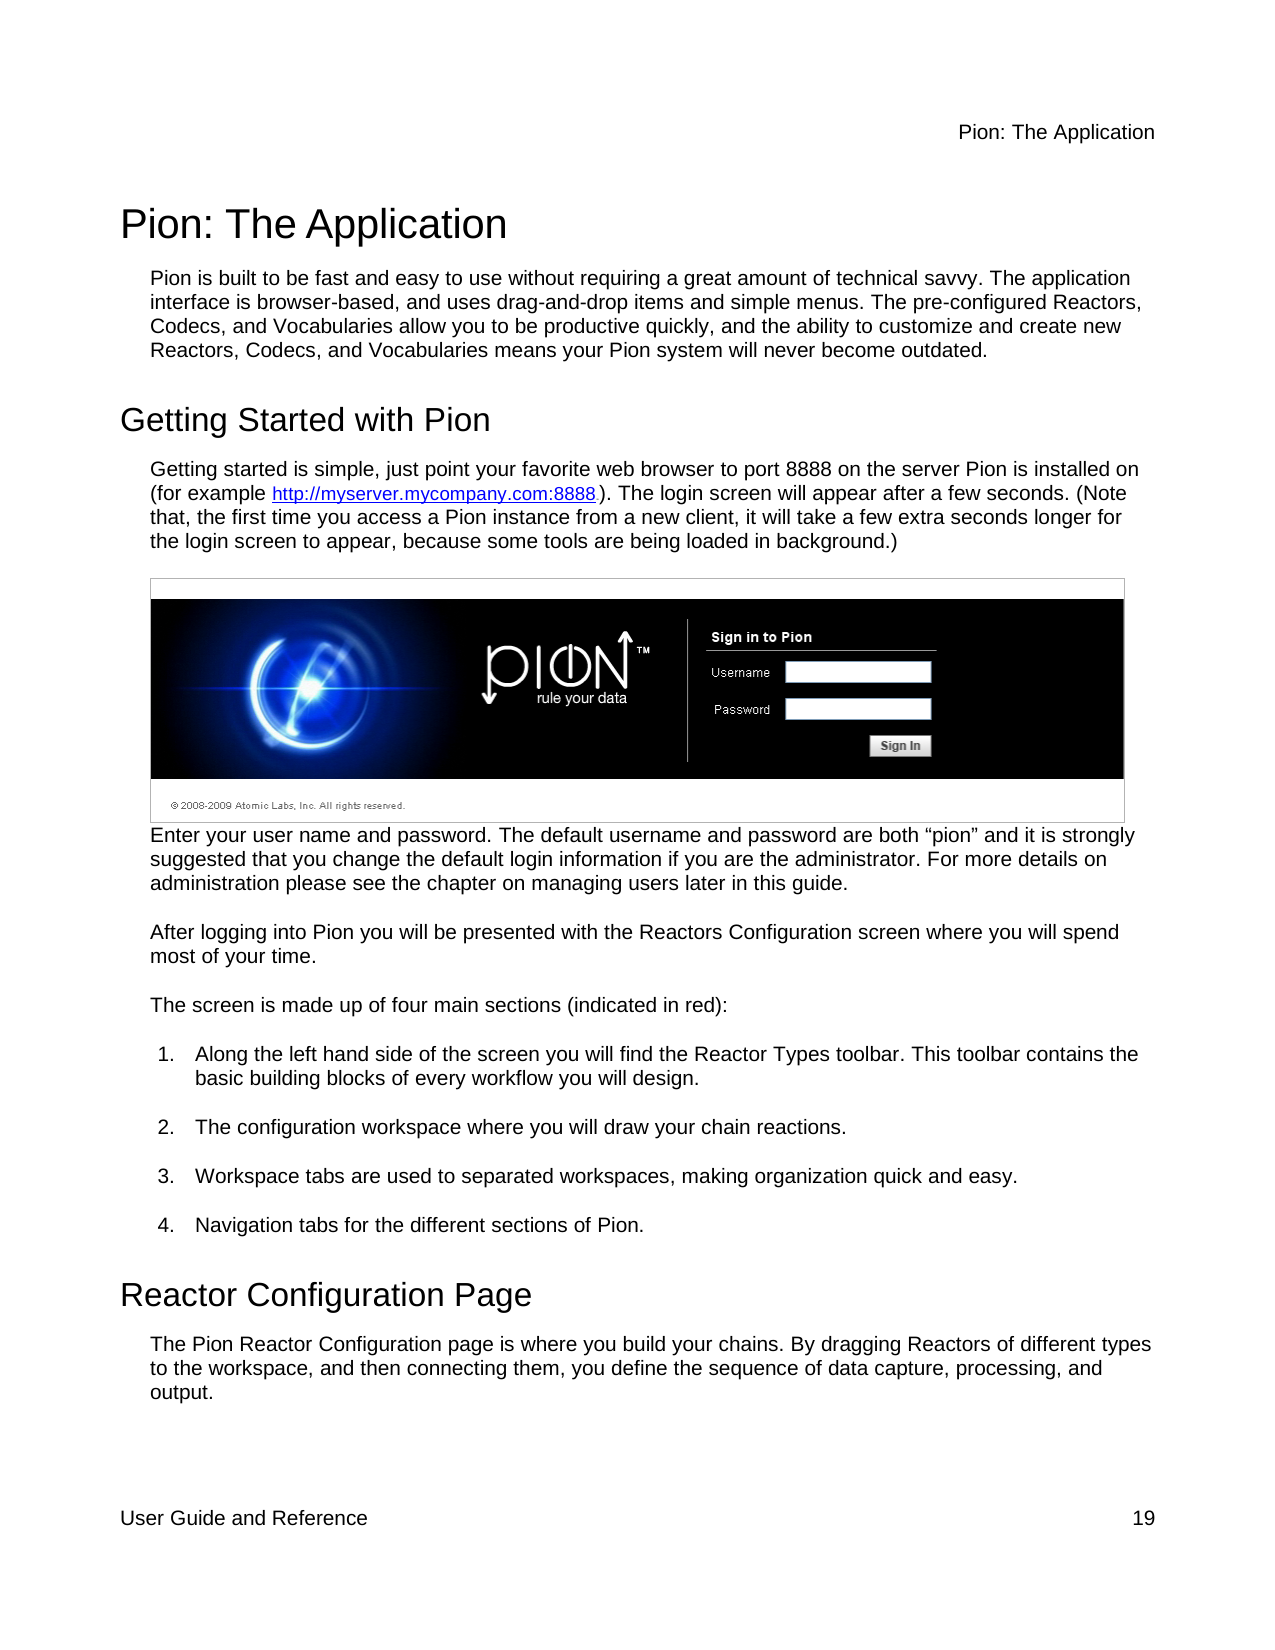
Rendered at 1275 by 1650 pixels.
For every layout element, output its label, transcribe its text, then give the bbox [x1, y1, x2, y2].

text Enter your user name and password. The default username and password are both “pion” and it is strongly suggested that you change the default login information if you are the administrator. For more details on administration please see the chapter on managing users later in this guide. [150, 578, 1155, 895]
list Along the left hand side of the screen you will find the Reactor Types toolbar. This toolbar contains the basic building blocks of every workflow you will design. [157, 1042, 1155, 1090]
text The screen is made up of four main sections (indicated in red): [150, 993, 1155, 1017]
text Getting started is simple, just point your favorite web browser to port 8888 on the server Pion is installed on (for example http://myserver.mycompany.com:8888UH). The login screen will appear after a few seconds. (Note that, the first time you access a Pion instance from a new client, it will take a few extra seconds longer for the login screen to appear, because some tools are being loaded in background.) [150, 457, 1155, 553]
list Workspace tabs are used to separated workspaces, making organization quick and easy. [157, 1164, 1155, 1188]
subtitle Getting Started with Pion [120, 399, 1155, 438]
subtitle Reactor Configuration Page [120, 1275, 1155, 1313]
text The Pion Reactor Configuration page is where you build your chains. By dragging Reactors of different types to the workspace, and then connecting them, you define the sequence of data capture, processing, and output. [150, 1332, 1155, 1404]
list Navigation tabs for the different sections of Pion. [157, 1213, 1155, 1237]
list The configuration workspace where you will draw your chain reactions. [157, 1115, 1155, 1139]
text After logging into Pion you will be presented with the Reactors Configuration screen where you will spend most of your time. [150, 920, 1155, 968]
subtitle Pion: The Application [120, 199, 1155, 247]
text Pion is built to be fast and easy to use without requiring a great amount of technical savvy. The application interface is browser-based, and uses drag-and-drop items and simple menus. The pre-configured Reactors, Codecs, and Vocabularies allow you to be productive quickly, and the ability to customize and create new Reactors, Codecs, and Vocabularies means your Pion system will never become outdated. [150, 266, 1155, 362]
picture [151, 579, 1124, 822]
